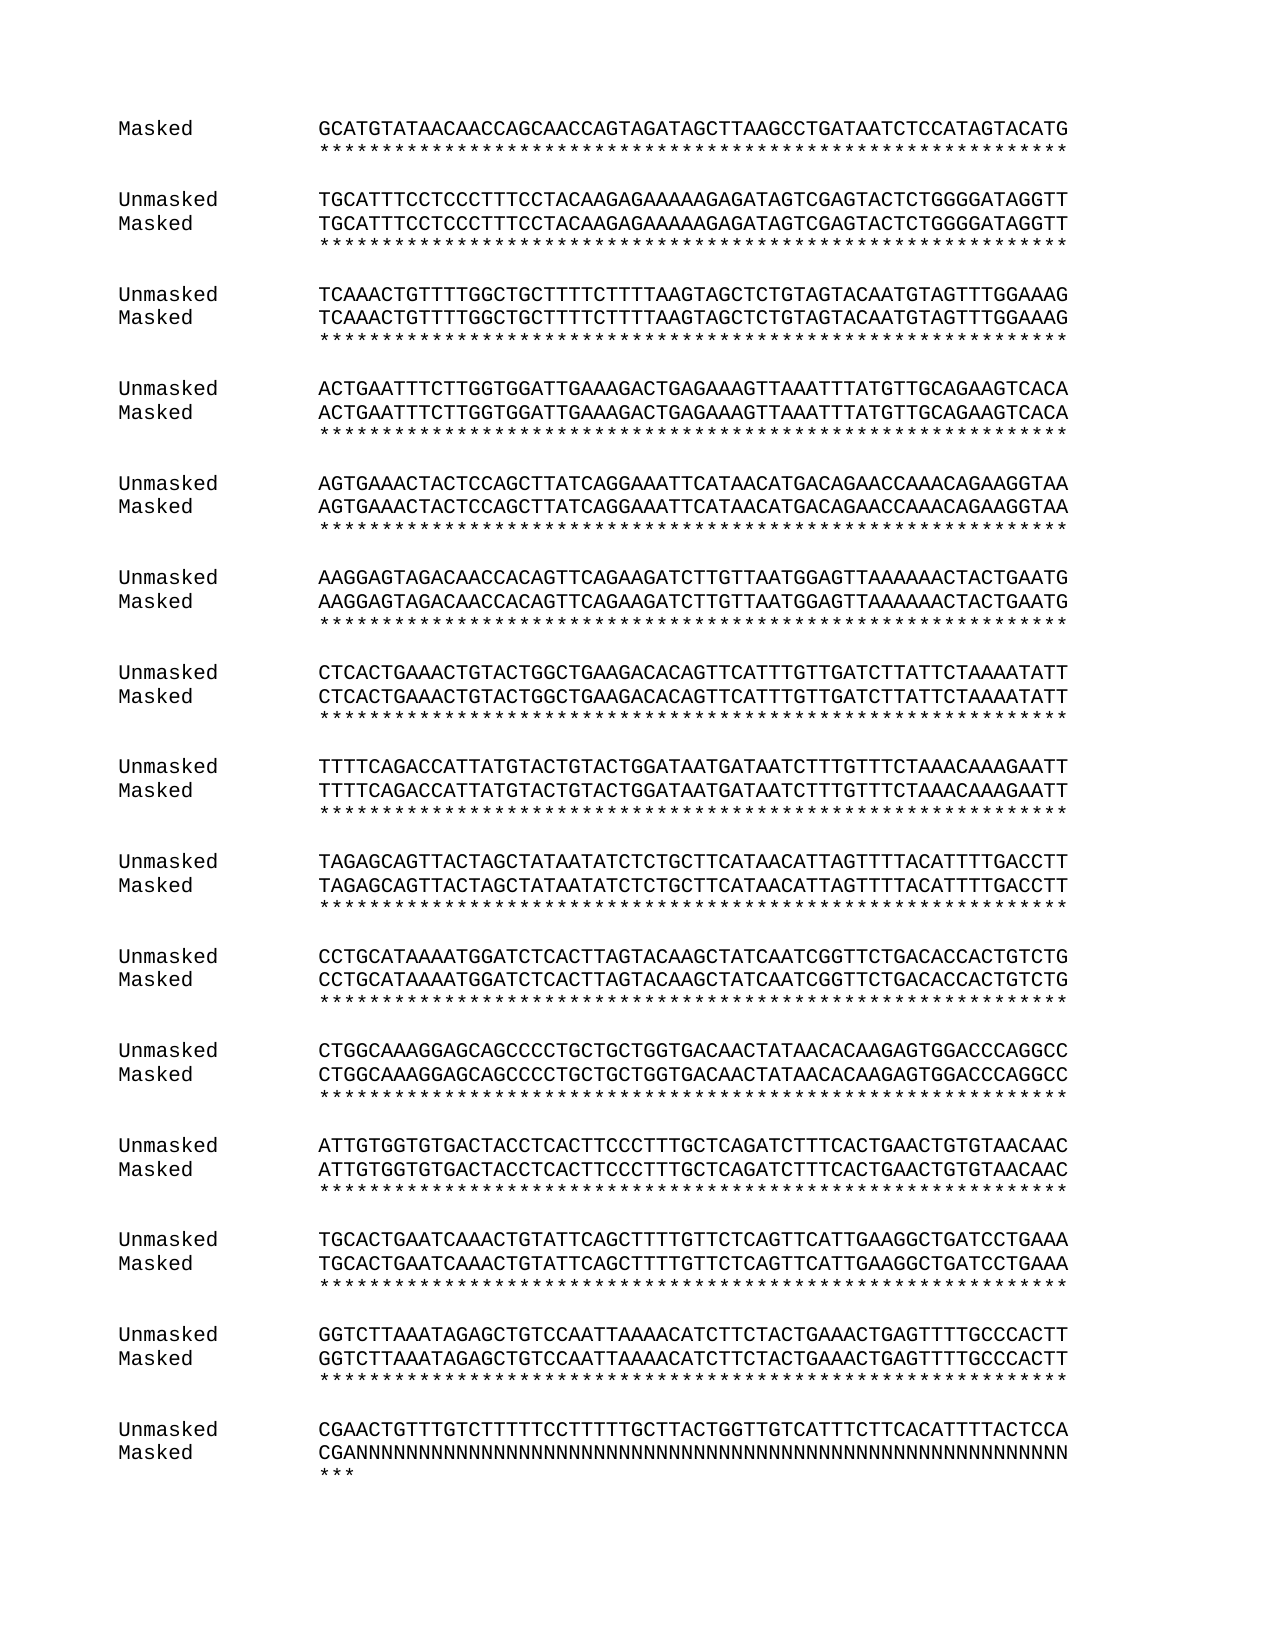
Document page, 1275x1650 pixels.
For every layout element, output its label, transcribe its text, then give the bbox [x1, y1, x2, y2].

text Masked ACTGAATTTCTTGGTGGATTGAAAGACTGAGAAAGTTAAATTTATGTTGCAGAAGTCACA [118, 402, 1157, 426]
text Unmasked CTGGCAAAGGAGCAGCCCCTGCTGCTGGTGACAACTATAACACAAGAGTGGACCCAGGCC [118, 1040, 1157, 1064]
text ************************************************************ [118, 1371, 1157, 1395]
text Unmasked TGCACTGAATCAAACTGTATTCAGCTTTTGTTCTCAGTTCATTGAAGGCTGATCCTGAAA [118, 1229, 1157, 1253]
text Masked TGCACTGAATCAAACTGTATTCAGCTTTTGTTCTCAGTTCATTGAAGGCTGATCCTGAAA [118, 1253, 1157, 1277]
text Unmasked TTTTCAGACCATTATGTACTGTACTGGATAATGATAATCTTTGTTTCTAAACAAAGAATT [118, 757, 1157, 780]
text Unmasked CGAACTGTTTGTCTTTTTCCTTTTTGCTTACTGGTTGTCATTTCTTCACATTTTACTCCA [118, 1419, 1157, 1442]
text ************************************************************ [118, 142, 1157, 165]
text ************************************************************ [118, 804, 1157, 827]
text Unmasked AGTGAAACTACTCCAGCTTATCAGGAAATTCATAACATGACAGAACCAAACAGAAGGTAA [118, 473, 1157, 496]
text Unmasked GGTCTTAAATAGAGCTGTCCAATTAAAACATCTTCTACTGAAACTGAGTTTTGCCCACTT [118, 1324, 1157, 1348]
text ************************************************************ [118, 615, 1157, 638]
text Masked TAGAGCAGTTACTAGCTATAATATCTCTGCTTCATAACATTAGTTTTACATTTTGACCTT [118, 875, 1157, 898]
text ************************************************************ [118, 331, 1157, 354]
text Unmasked ATTGTGGTGTGACTACCTCACTTCCCTTTGCTCAGATCTTTCACTGAACTGTGTAACAAC [118, 1135, 1157, 1158]
text Masked GGTCTTAAATAGAGCTGTCCAATTAAAACATCTTCTACTGAAACTGAGTTTTGCCCACTT [118, 1348, 1157, 1371]
text Unmasked CCTGCATAAAATGGATCTCACTTAGTACAAGCTATCAATCGGTTCTGACACCACTGTCTG [118, 946, 1157, 969]
text Masked TGCATTTCCTCCCTTTCCTACAAGAGAAAAAGAGATAGTCGAGTACTCTGGGGATAGGTT [118, 213, 1157, 236]
text ************************************************************ [118, 993, 1157, 1017]
text *** [118, 1466, 1157, 1489]
text Masked AAGGAGTAGACAACCACAGTTCAGAAGATCTTGTTAATGGAGTTAAAAAACTACTGAATG [118, 591, 1157, 615]
text ************************************************************ [118, 236, 1157, 260]
text Unmasked AAGGAGTAGACAACCACAGTTCAGAAGATCTTGTTAATGGAGTTAAAAAACTACTGAATG [118, 567, 1157, 591]
text Unmasked TGCATTTCCTCCCTTTCCTACAAGAGAAAAAGAGATAGTCGAGTACTCTGGGGATAGGTT [118, 189, 1157, 213]
text Masked CTGGCAAAGGAGCAGCCCCTGCTGCTGGTGACAACTATAACACAAGAGTGGACCCAGGCC [118, 1064, 1157, 1088]
text Masked CCTGCATAAAATGGATCTCACTTAGTACAAGCTATCAATCGGTTCTGACACCACTGTCTG [118, 969, 1157, 993]
text Unmasked TAGAGCAGTTACTAGCTATAATATCTCTGCTTCATAACATTAGTTTTACATTTTGACCTT [118, 851, 1157, 875]
text ************************************************************ [118, 426, 1157, 449]
text Masked GCATGTATAACAACCAGCAACCAGTAGATAGCTTAAGCCTGATAATCTCCATAGTACATG [118, 118, 1157, 142]
text Masked CGANNNNNNNNNNNNNNNNNNNNNNNNNNNNNNNNNNNNNNNNNNNNNNNNNNNNNNNNN [118, 1442, 1157, 1466]
text Unmasked CTCACTGAAACTGTACTGGCTGAAGACACAGTTCATTTGTTGATCTTATTCTAAAATATT [118, 662, 1157, 686]
text ************************************************************ [118, 709, 1157, 733]
text Masked ATTGTGGTGTGACTACCTCACTTCCCTTTGCTCAGATCTTTCACTGAACTGTGTAACAAC [118, 1158, 1157, 1182]
text ************************************************************ [118, 1182, 1157, 1206]
text ************************************************************ [118, 1088, 1157, 1111]
text Masked TTTTCAGACCATTATGTACTGTACTGGATAATGATAATCTTTGTTTCTAAACAAAGAATT [118, 780, 1157, 804]
text ************************************************************ [118, 898, 1157, 922]
text Unmasked TCAAACTGTTTTGGCTGCTTTTCTTTTAAGTAGCTCTGTAGTACAATGTAGTTTGGAAAG [118, 284, 1157, 307]
text ************************************************************ [118, 520, 1157, 544]
text Masked TCAAACTGTTTTGGCTGCTTTTCTTTTAAGTAGCTCTGTAGTACAATGTAGTTTGGAAAG [118, 307, 1157, 331]
text ************************************************************ [118, 1277, 1157, 1300]
text Masked AGTGAAACTACTCCAGCTTATCAGGAAATTCATAACATGACAGAACCAAACAGAAGGTAA [118, 496, 1157, 520]
text Masked CTCACTGAAACTGTACTGGCTGAAGACACAGTTCATTTGTTGATCTTATTCTAAAATATT [118, 686, 1157, 709]
text Unmasked ACTGAATTTCTTGGTGGATTGAAAGACTGAGAAAGTTAAATTTATGTTGCAGAAGTCACA [118, 378, 1157, 402]
